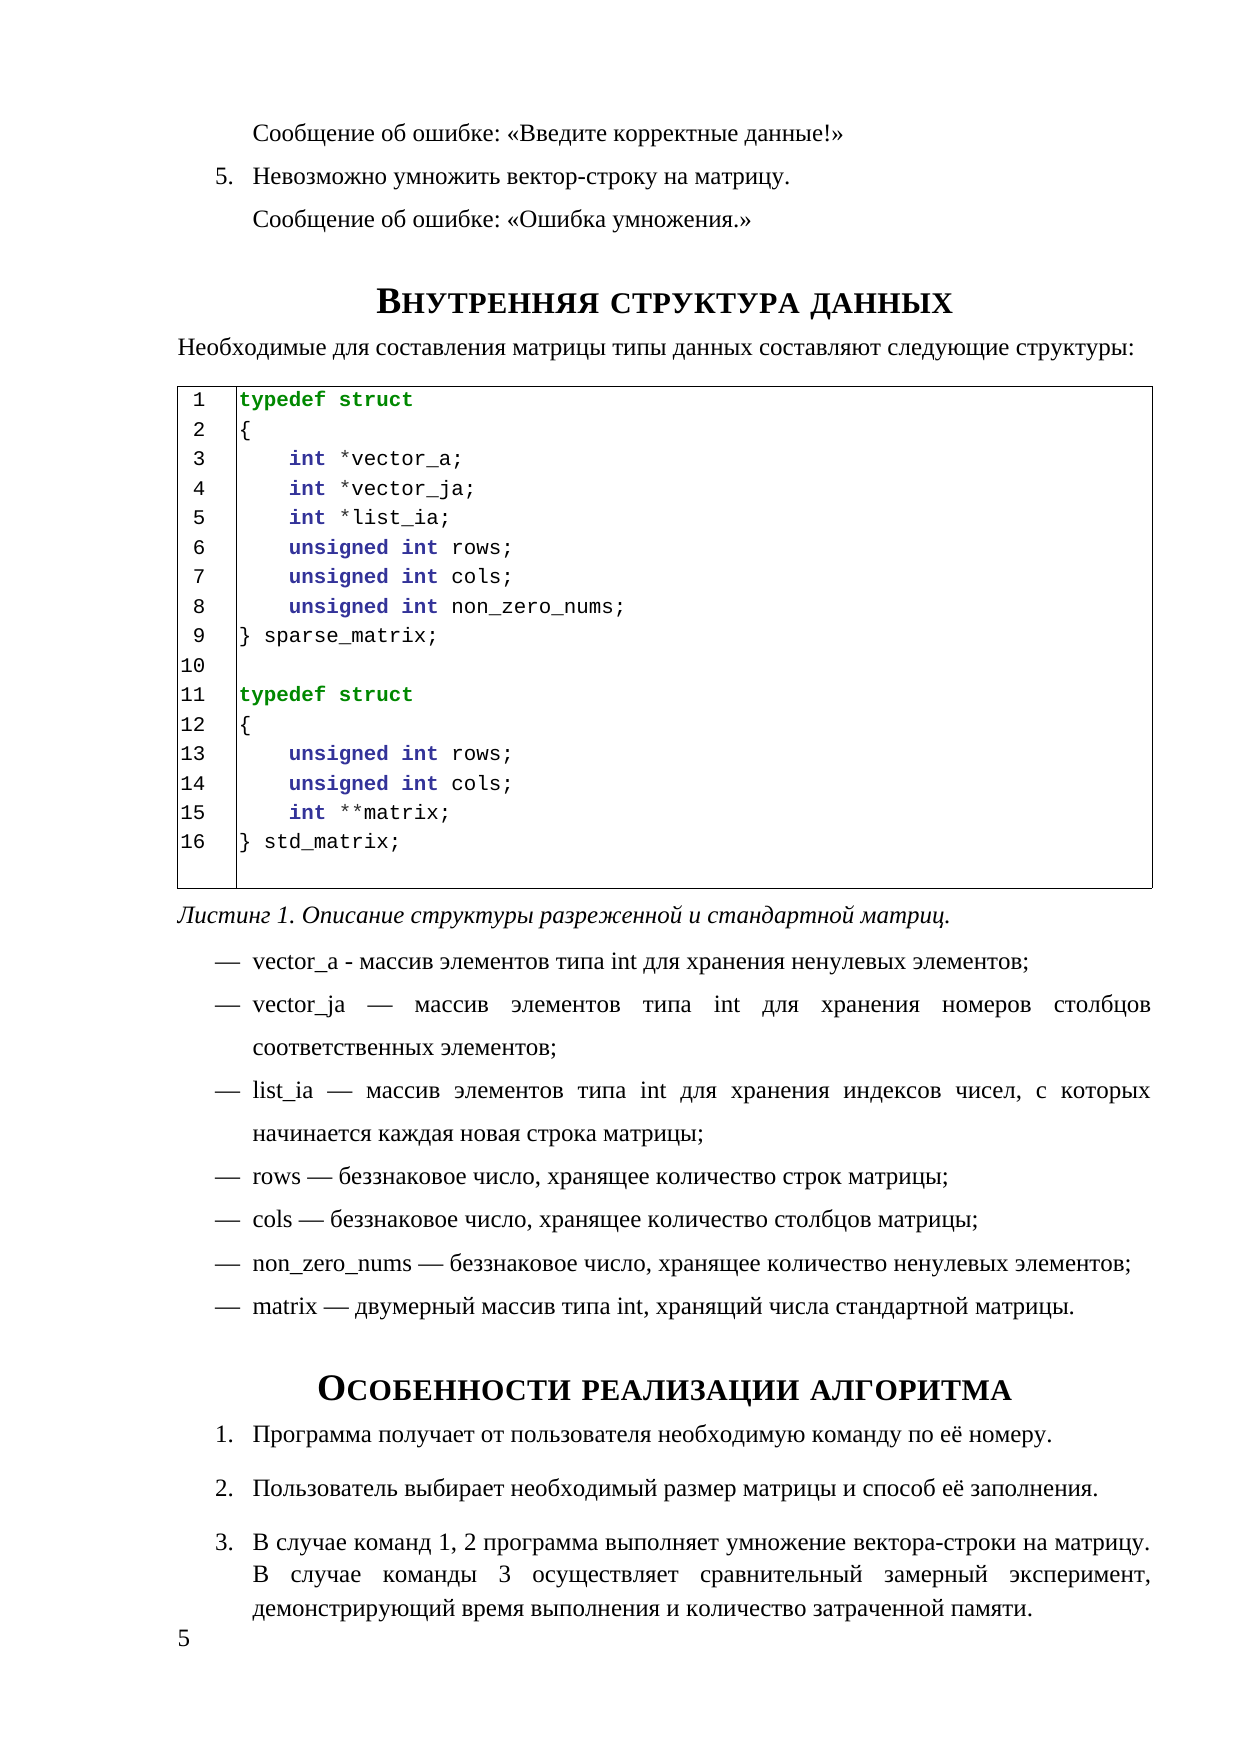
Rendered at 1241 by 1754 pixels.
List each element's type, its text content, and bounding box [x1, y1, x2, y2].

list Сообщение об ошибке: «Введите корректные данные!» [215, 118, 1152, 147]
list Невозможно умножить вектор-строку на матрицу. [215, 161, 1152, 190]
table_header typedef struct { int *vector_a; int *vector_ja; int *list_ia; unsigned int rows; unsigned int cols; unsigned int non_zero_nums; } sparse_matrix; typedef struct { unsigned int rows; unsigned int cols; int **matrix; } std_matrix; [237, 387, 1152, 888]
list В случае команд 1, 2 программа выполняет умножение вектора-строки на матрицу. В случае команды 3 осуществляет сравнительный замерный эксперимент, демонстрирующий время выполнения и количество затраченной памяти. [215, 1527, 1152, 1621]
list cols — беззнаковое число, хранящее количество столбцов матрицы; [215, 1204, 1152, 1233]
text Листинг 1. Описание структуры разреженной и стандартной матриц. [177, 900, 1152, 929]
list vector_a - массив элементов типа int для хранения ненулевых элементов; [215, 946, 1152, 974]
list non_zero_nums — беззнаковое число, хранящее количество ненулевых элементов; [215, 1248, 1152, 1276]
list rows — беззнаковое число, хранящее количество строк матрицы; [215, 1161, 1152, 1190]
text Необходимые для составления матрицы типы данных составляют следующие структуры: [177, 332, 1152, 361]
list Сообщение об ошибке: «Ошибка умножения.» [215, 204, 1152, 233]
list matrix — двумерный массив типа int, хранящий числа стандартной матрицы. [215, 1291, 1152, 1319]
list Программа получает от пользователя необходимую команду по её номеру. [215, 1419, 1152, 1448]
subtitle Особенности реализации алгоритма [177, 1365, 1152, 1408]
subtitle Внутренняя структура данных [177, 279, 1152, 322]
list vector_ja — массив элементов типа int для хранения номеров столбцов соответственных элементов; [215, 989, 1152, 1061]
list list_ia — массив элементов типа int для хранения индексов чисел, с которых начинается каждая новая строка матрицы; [215, 1075, 1152, 1147]
list Пользователь выбирает необходимый размер матрицы и способ её заполнения. [215, 1473, 1152, 1501]
table_header 1 2 3 4 5 6 7 8 9 10 11 12 13 14 15 16 [178, 387, 236, 888]
